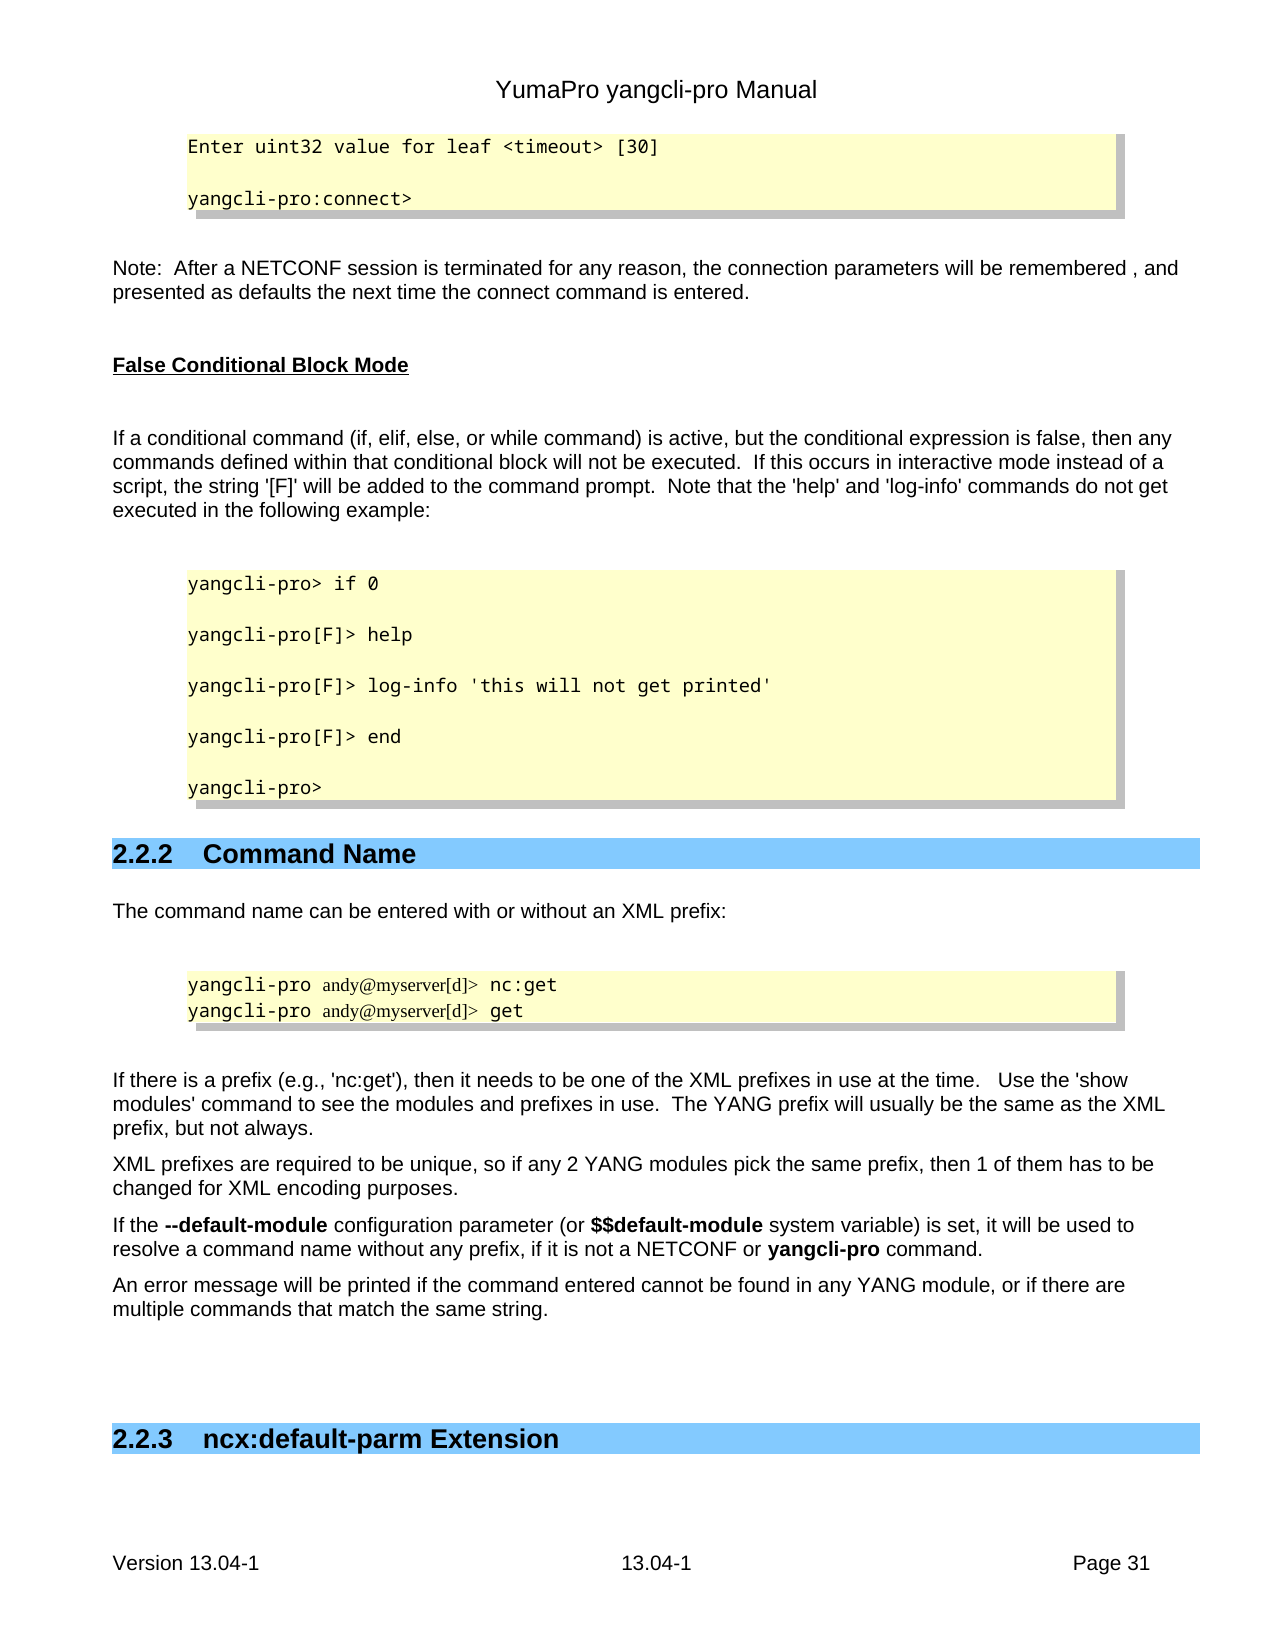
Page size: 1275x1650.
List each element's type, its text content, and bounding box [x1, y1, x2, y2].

subtitle Command Name [112, 838, 1200, 869]
text yangcli-pro[F]> end [187, 723, 1116, 749]
text An error message will be printed if the command entered cannot be found in any YANG module, or if there are multiple commands that match the same string. [112, 1273, 1200, 1321]
text yangcli-pro> if 0 [187, 570, 1116, 596]
text If the --default-module configuration parameter (or $$default-module system variable) is set, it will be used to resolve a command name without any prefix, if it is not a NETCONF or yangcli-pro command. [112, 1213, 1200, 1261]
text Note: After a NETCONF session is terminated for any reason, the connection parameters will be remembered , and presented as defaults the next time the connect command is entered. [112, 256, 1200, 304]
text If a conditional command (if, elif, else, or while command) is active, but the conditional expression is false, then any commands defined within that conditional block will not be executed. If this occurs in interactive mode instead of a script, the string '[F]' will be added to the command prompt. Note that the 'help' and 'log-info' commands do not get executed in the following example: [112, 426, 1200, 521]
text Enter uint32 value for leaf <timeout> [30] [187, 134, 1116, 159]
text The command name can be entered with or without an XML prefix: [112, 898, 1200, 922]
subtitle ncx:default-parm Extension [112, 1423, 1200, 1454]
text yangcli-pro> [187, 774, 1116, 800]
text yangcli-pro:connect> [187, 185, 1116, 210]
text If there is a prefix (e.g., 'nc:get'), then it needs to be one of the XML prefixes in use at the time. Use the 'show modules' command to see the modules and prefixes in use. The YANG prefix will usually be the same as the XML prefix, but not always. [112, 1068, 1200, 1140]
text XML prefixes are required to be unique, so if any 2 YANG modules pick the same prefix, then 1 of them has to be changed for XML encoding purposes. [112, 1152, 1200, 1200]
text yangcli-pro[F]> log-info 'this will not get printed' [187, 672, 1116, 698]
text yangcli-pro[F]> help [187, 621, 1116, 647]
text False Conditional Block Mode [112, 353, 1200, 377]
text yangcli-pro andy@myserver[d]> get [187, 997, 1116, 1022]
text yangcli-pro andy@myserver[d]> nc:get [187, 971, 1116, 997]
